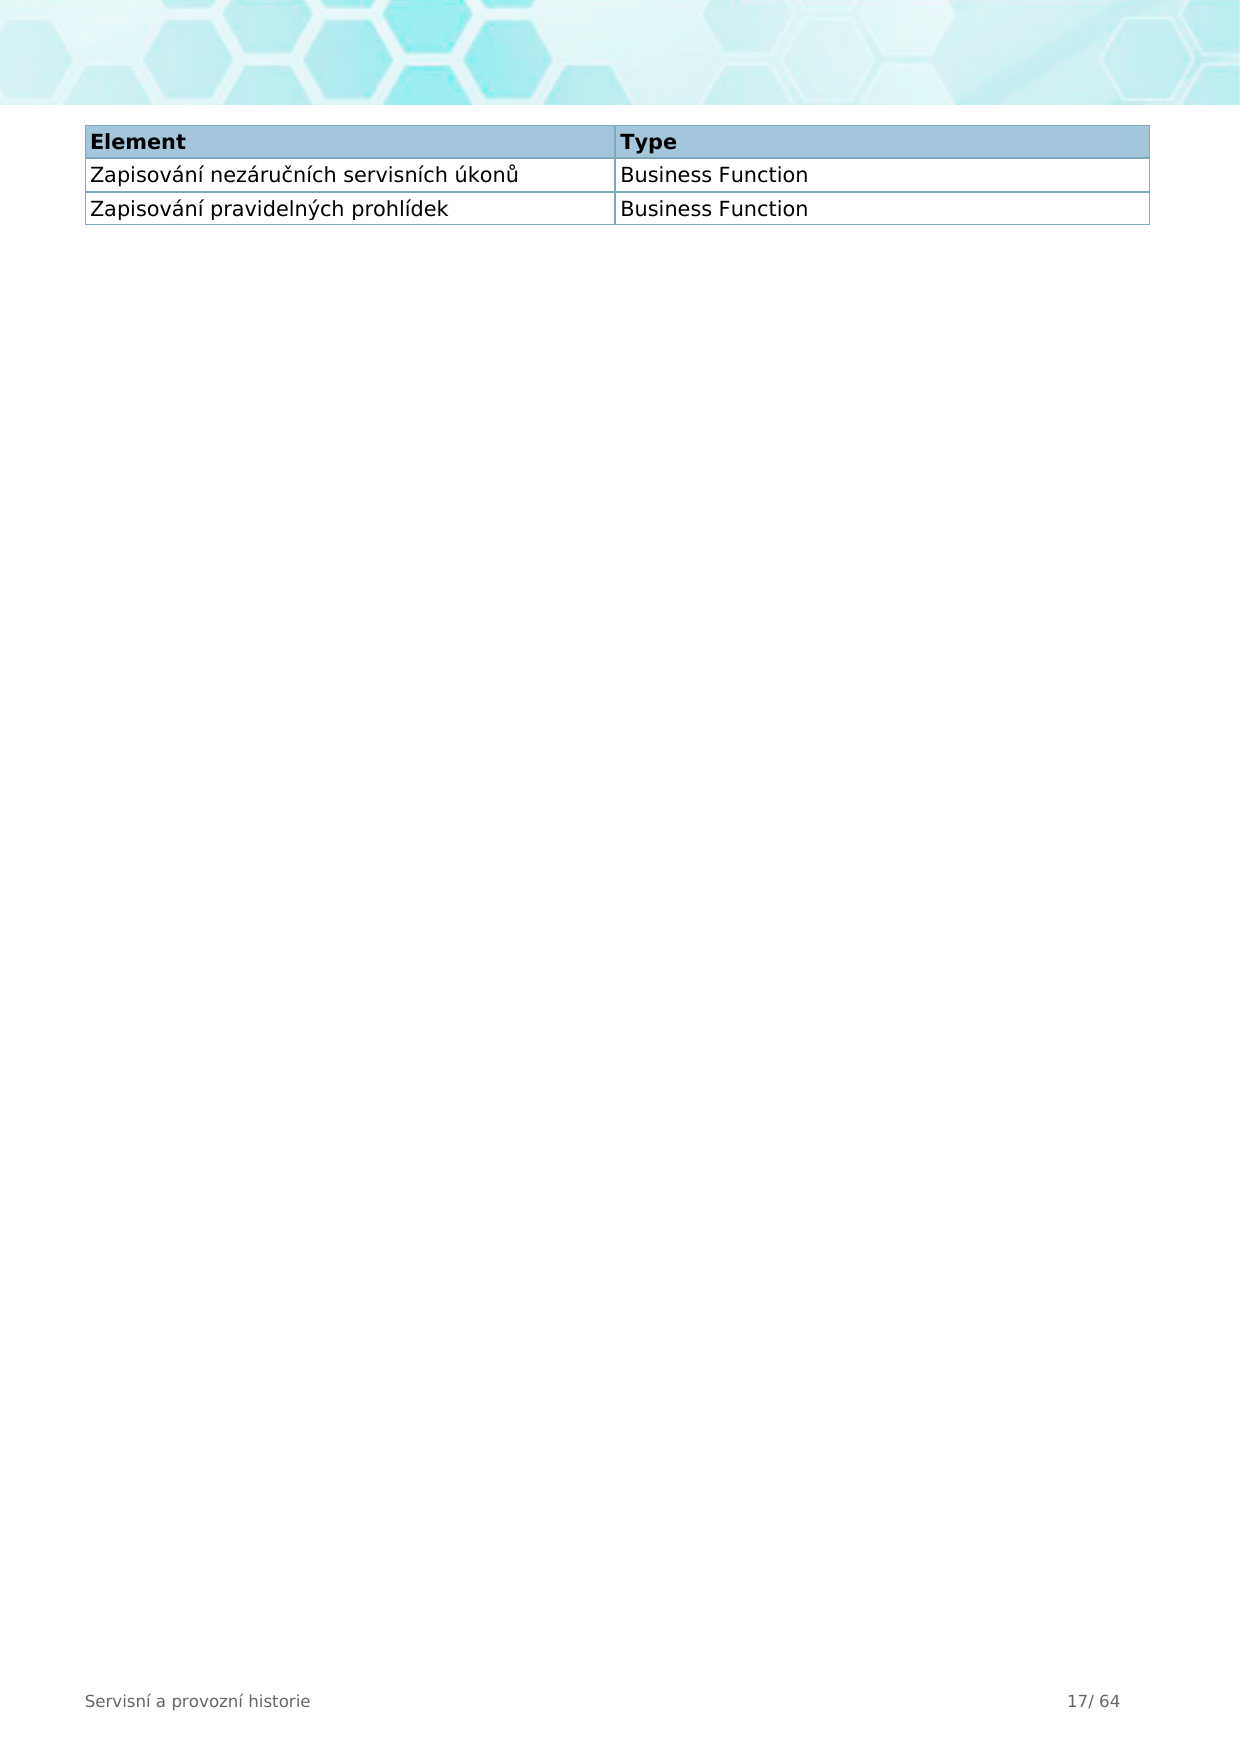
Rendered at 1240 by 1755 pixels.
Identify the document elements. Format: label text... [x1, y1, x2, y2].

table_cell [1150, 105, 1155, 125]
table_cell [919, 105, 1088, 125]
table_cell [85, 225, 615, 1650]
table_cell [1150, 225, 1155, 1650]
table_cell [0, 105, 84, 125]
table_cell [1150, 125, 1155, 158]
table_cell [1088, 105, 1150, 125]
table_cell 17 [919, 1650, 1088, 1754]
table_cell [1155, 125, 1239, 158]
table_cell [0, 125, 84, 158]
table_cell Servisní a provozní historie [85, 1650, 919, 1754]
table_cell [919, 225, 1088, 1650]
table_cell [1155, 105, 1239, 125]
table_cell [1155, 158, 1239, 192]
table_cell [0, 158, 84, 192]
table_cell [0, 225, 84, 1650]
table_cell [615, 225, 919, 1650]
table_cell Type [616, 126, 1149, 157]
table_cell Element [86, 126, 614, 157]
table_cell [1155, 1650, 1239, 1754]
table_cell [1155, 192, 1239, 225]
table_cell [0, 192, 84, 225]
table_cell / 64 [1088, 1650, 1155, 1754]
table_cell [615, 105, 919, 125]
table_cell Zapisování pravidelných prohlídek [86, 193, 614, 224]
table_cell Zapisování nezáručních servisních úkonů [86, 159, 614, 191]
table_cell [85, 105, 615, 125]
table_cell Business Function [616, 159, 1149, 191]
table_cell [1150, 158, 1155, 192]
table_cell [1150, 192, 1155, 225]
table_cell [1155, 225, 1239, 1650]
table_cell [0, 1650, 84, 1754]
table_cell [1088, 225, 1150, 1650]
table_cell Business Function [616, 193, 1149, 224]
